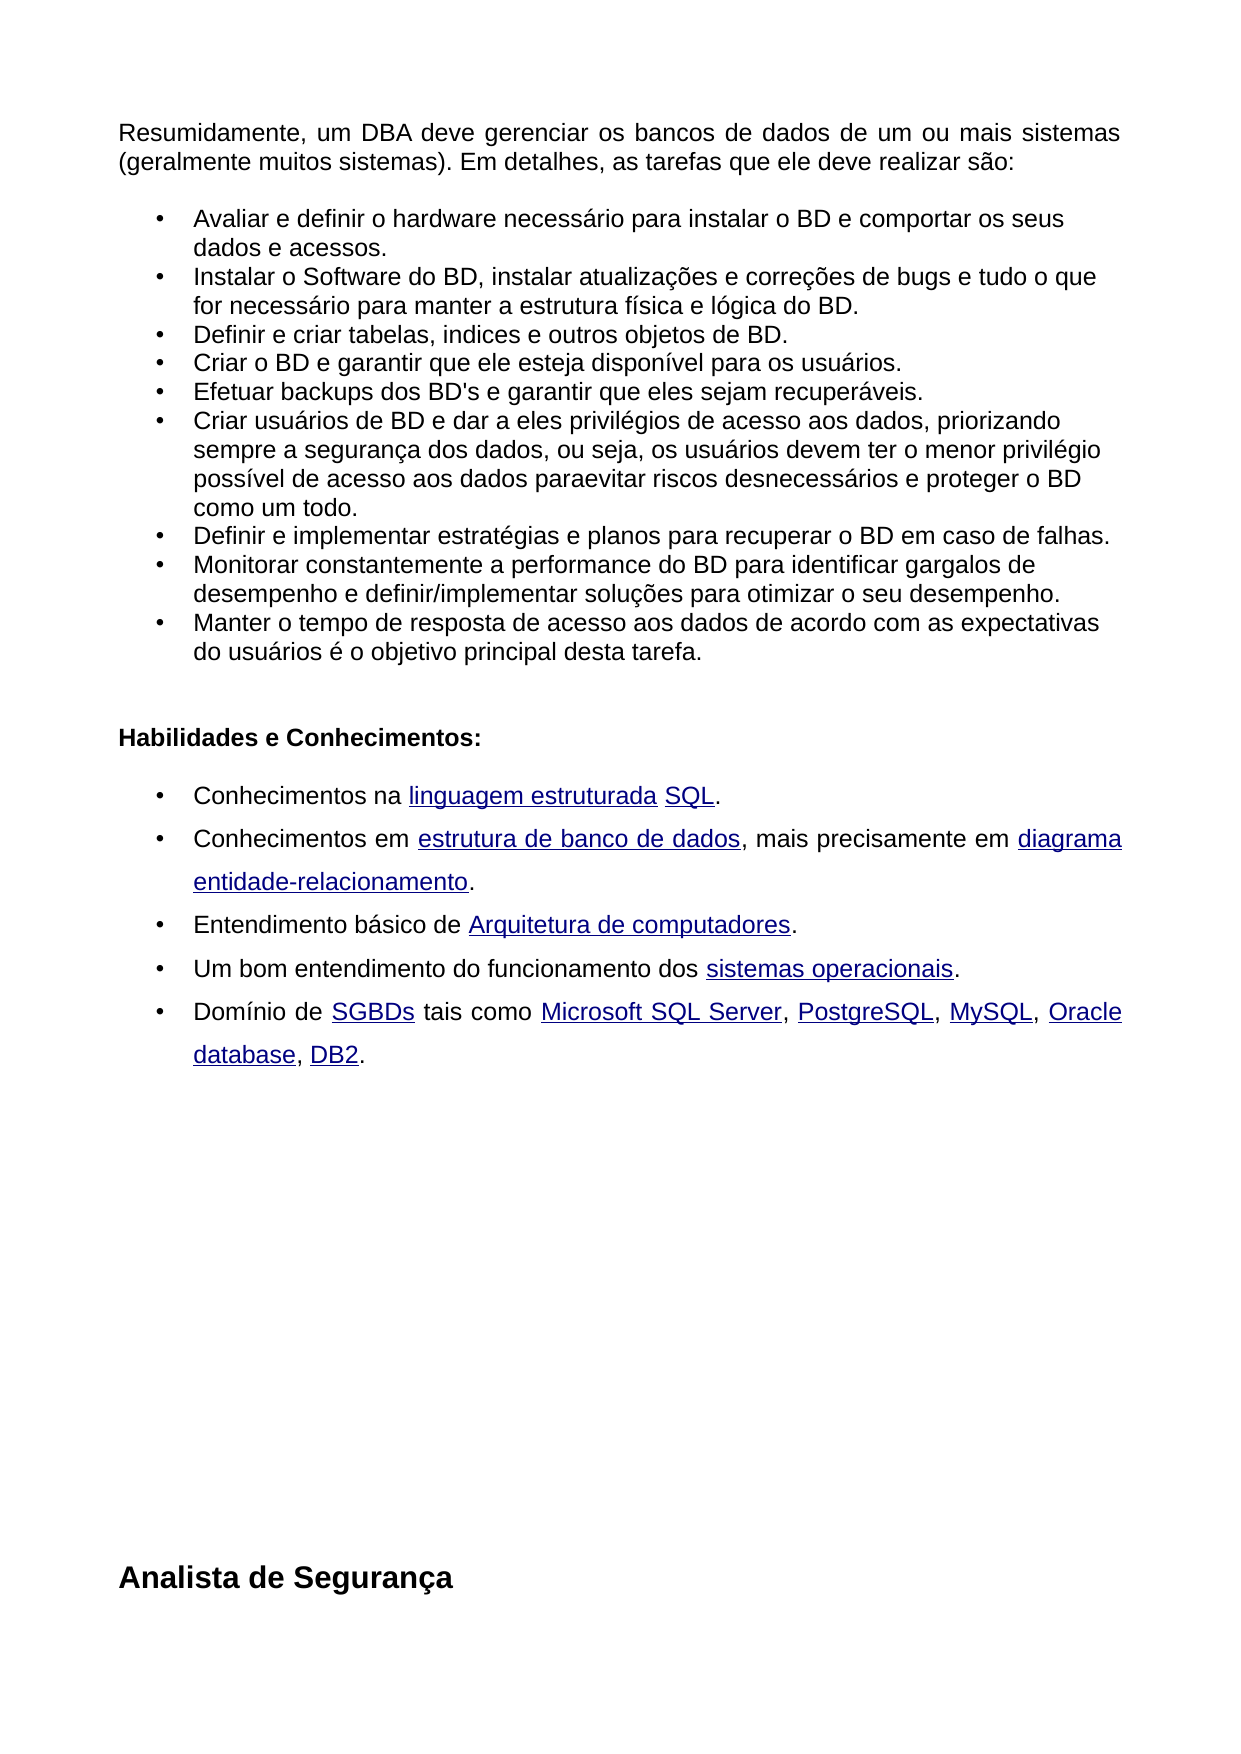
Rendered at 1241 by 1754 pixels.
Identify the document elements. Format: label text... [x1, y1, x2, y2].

list Instalar o Software do BD, instalar atualizações e correções de bugs e tudo o que for necessário para manter a estrutura física e lógica do BD. [156, 262, 1122, 319]
text Analista de Segurança [118, 1559, 1122, 1595]
list Definir e implementar estratégias e planos para recuperar o BD em caso de falhas. [156, 521, 1122, 550]
list Manter o tempo de resposta de acesso aos dados de acordo com as expectativas do usuários é o objetivo principal desta tarefa. [156, 608, 1122, 665]
list Avaliar e definir o hardware necessário para instalar o BD e comportar os seus dados e acessos. [156, 204, 1122, 262]
list Entendimento básico de Arquitetura de computadores. [156, 910, 1122, 939]
list Conhecimentos em estrutura de banco de dados, mais precisamente em diagrama entidade-relacionamento. [156, 824, 1122, 896]
list Criar usuários de BD e dar a eles privilégios de acesso aos dados, priorizando sempre a segurança dos dados, ou seja, os usuários devem ter o menor privilégio possível de acesso aos dados paraevitar riscos desnecessários e proteger o BD como um todo. [156, 406, 1122, 521]
text Resumidamente, um DBA deve gerenciar os bancos de dados de um ou mais sistemas (geralmente muitos sistemas). Em detalhes, as tarefas que ele deve realizar são: [118, 118, 1122, 176]
list Efetuar backups dos BD's e garantir que eles sejam recuperáveis. [156, 377, 1122, 406]
list Criar o BD e garantir que ele esteja disponível para os usuários. [156, 348, 1122, 377]
list Monitorar constantemente a performance do BD para identificar gargalos de desempenho e definir/implementar soluções para otimizar o seu desempenho. [156, 550, 1122, 608]
list Definir e criar tabelas, indices e outros objetos de BD. [156, 319, 1122, 348]
list Um bom entendimento do funcionamento dos sistemas operacionais. [156, 953, 1122, 982]
text Habilidades e Conhecimentos: [118, 723, 1122, 752]
list Domínio de SGBDs tais como Microsoft SQL Server, PostgreSQL, MySQL, Oracle database, DB2. [156, 997, 1122, 1069]
list Conhecimentos na linguagem estruturada SQL. [156, 781, 1122, 809]
